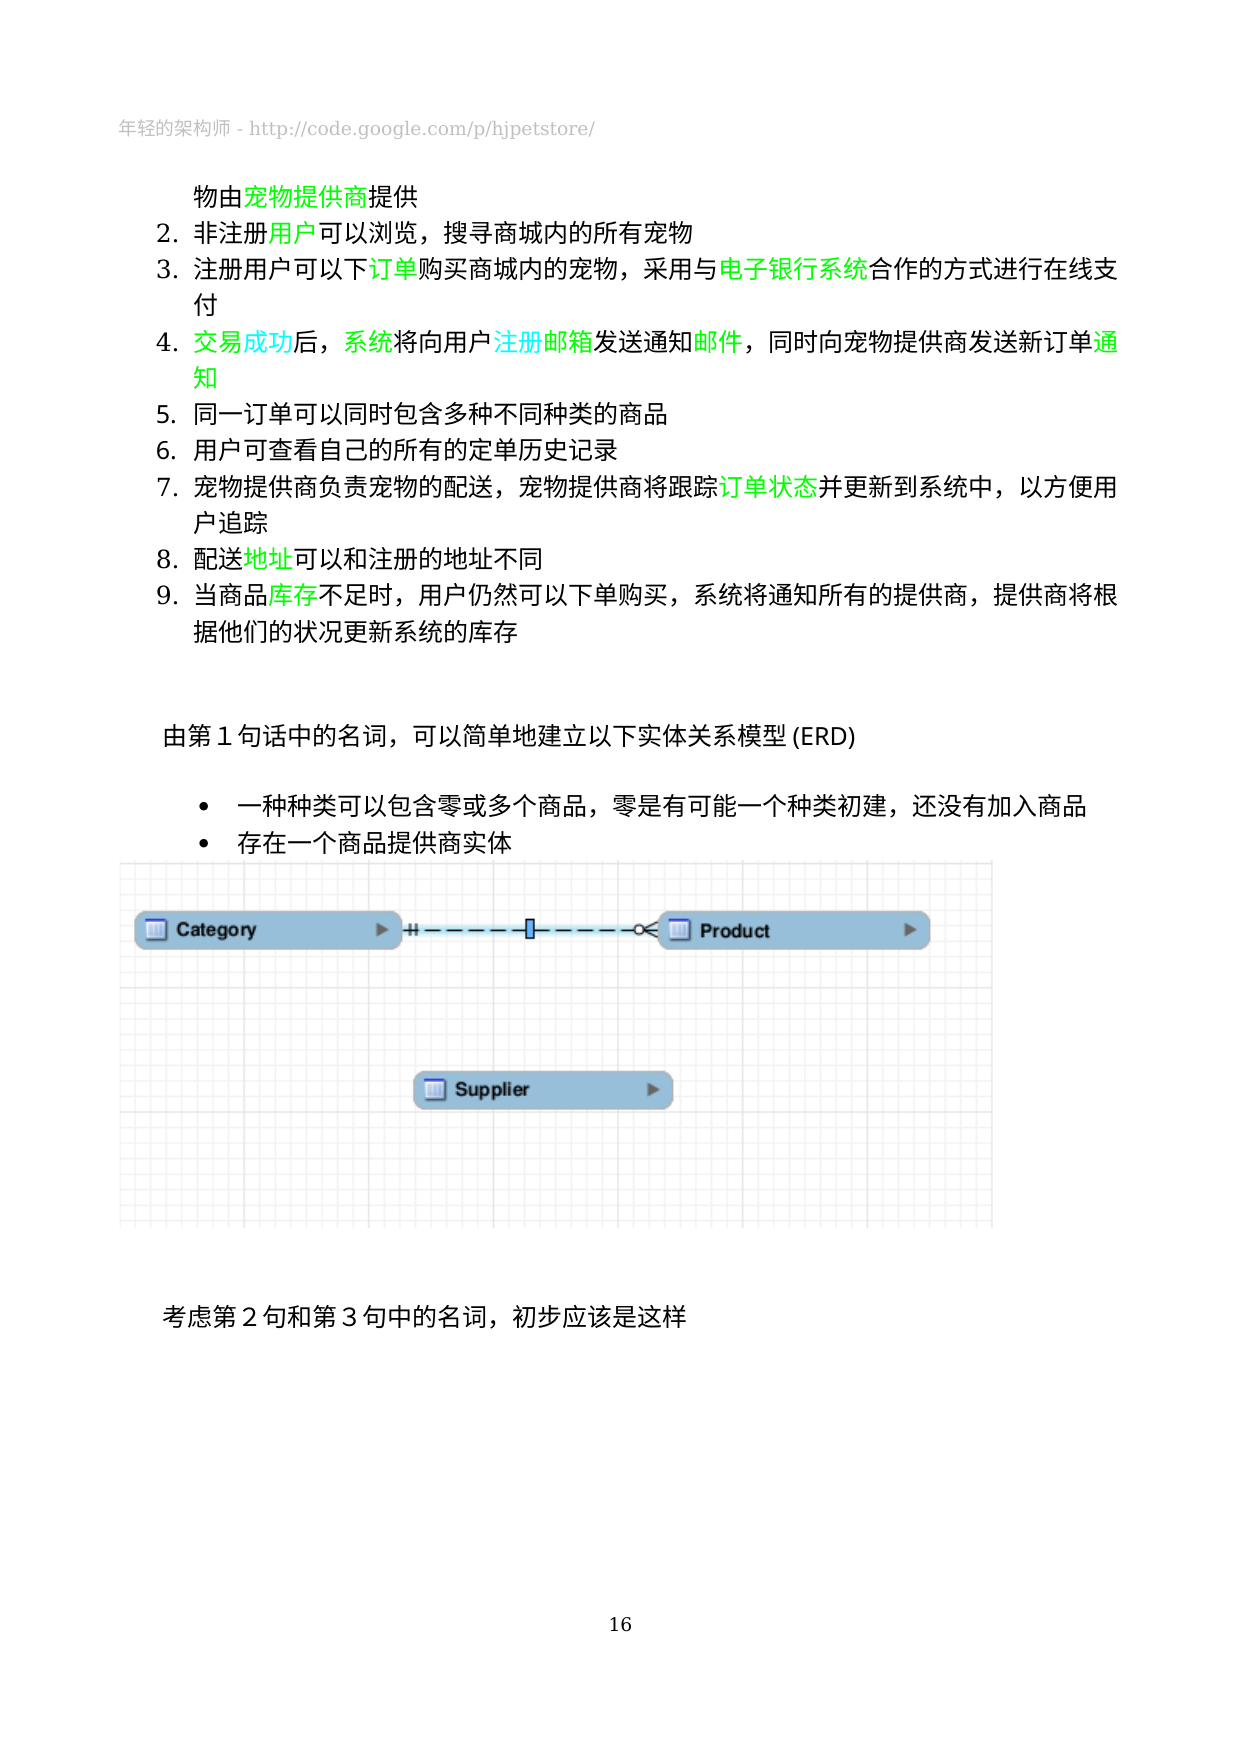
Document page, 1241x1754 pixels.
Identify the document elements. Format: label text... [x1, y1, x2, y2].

picture [119, 860, 993, 1228]
list 当商品库存不足时，用户仍然可以下单购买，系统将通知所有的提供商，提供商将根据他们的状况更新系统的库存 [156, 576, 1122, 648]
list 配送地址可以和注册的地址不同 [156, 539, 1122, 576]
list 交易成功后，系统将向用户注册邮箱发送通知邮件，同时向宠物提供商发送新订单通知 [156, 322, 1122, 394]
list 一种种类可以包含零或多个商品，零是有可能一个种类初建，还没有加入商品 [199, 787, 1122, 823]
list 存在一个商品提供商实体 [199, 823, 1122, 859]
list 宠物提供商负责宠物的配送，宠物提供商将跟踪订单状态并更新到系统中，以方便用户追踪 [156, 467, 1122, 539]
list 非注册用户可以浏览，搜寻商城内的所有宠物 [156, 213, 1122, 249]
list 用户可查看自己的所有的定单历史记录 [156, 431, 1122, 467]
text 由第１句话中的名词，可以简单地建立以下实体关系模型 (ERD) [118, 716, 1122, 753]
list 注册用户可以下订单购买商城内的宠物，采用与电子银行系统合作的方式进行在线支付 [156, 249, 1122, 322]
list 物由宠物提供商提供 [156, 177, 1122, 213]
list 同一订单可以同时包含多种不同种类的商品 [156, 394, 1122, 431]
text 考虑第２句和第３句中的名词，初步应该是这样 [118, 1297, 1122, 1334]
